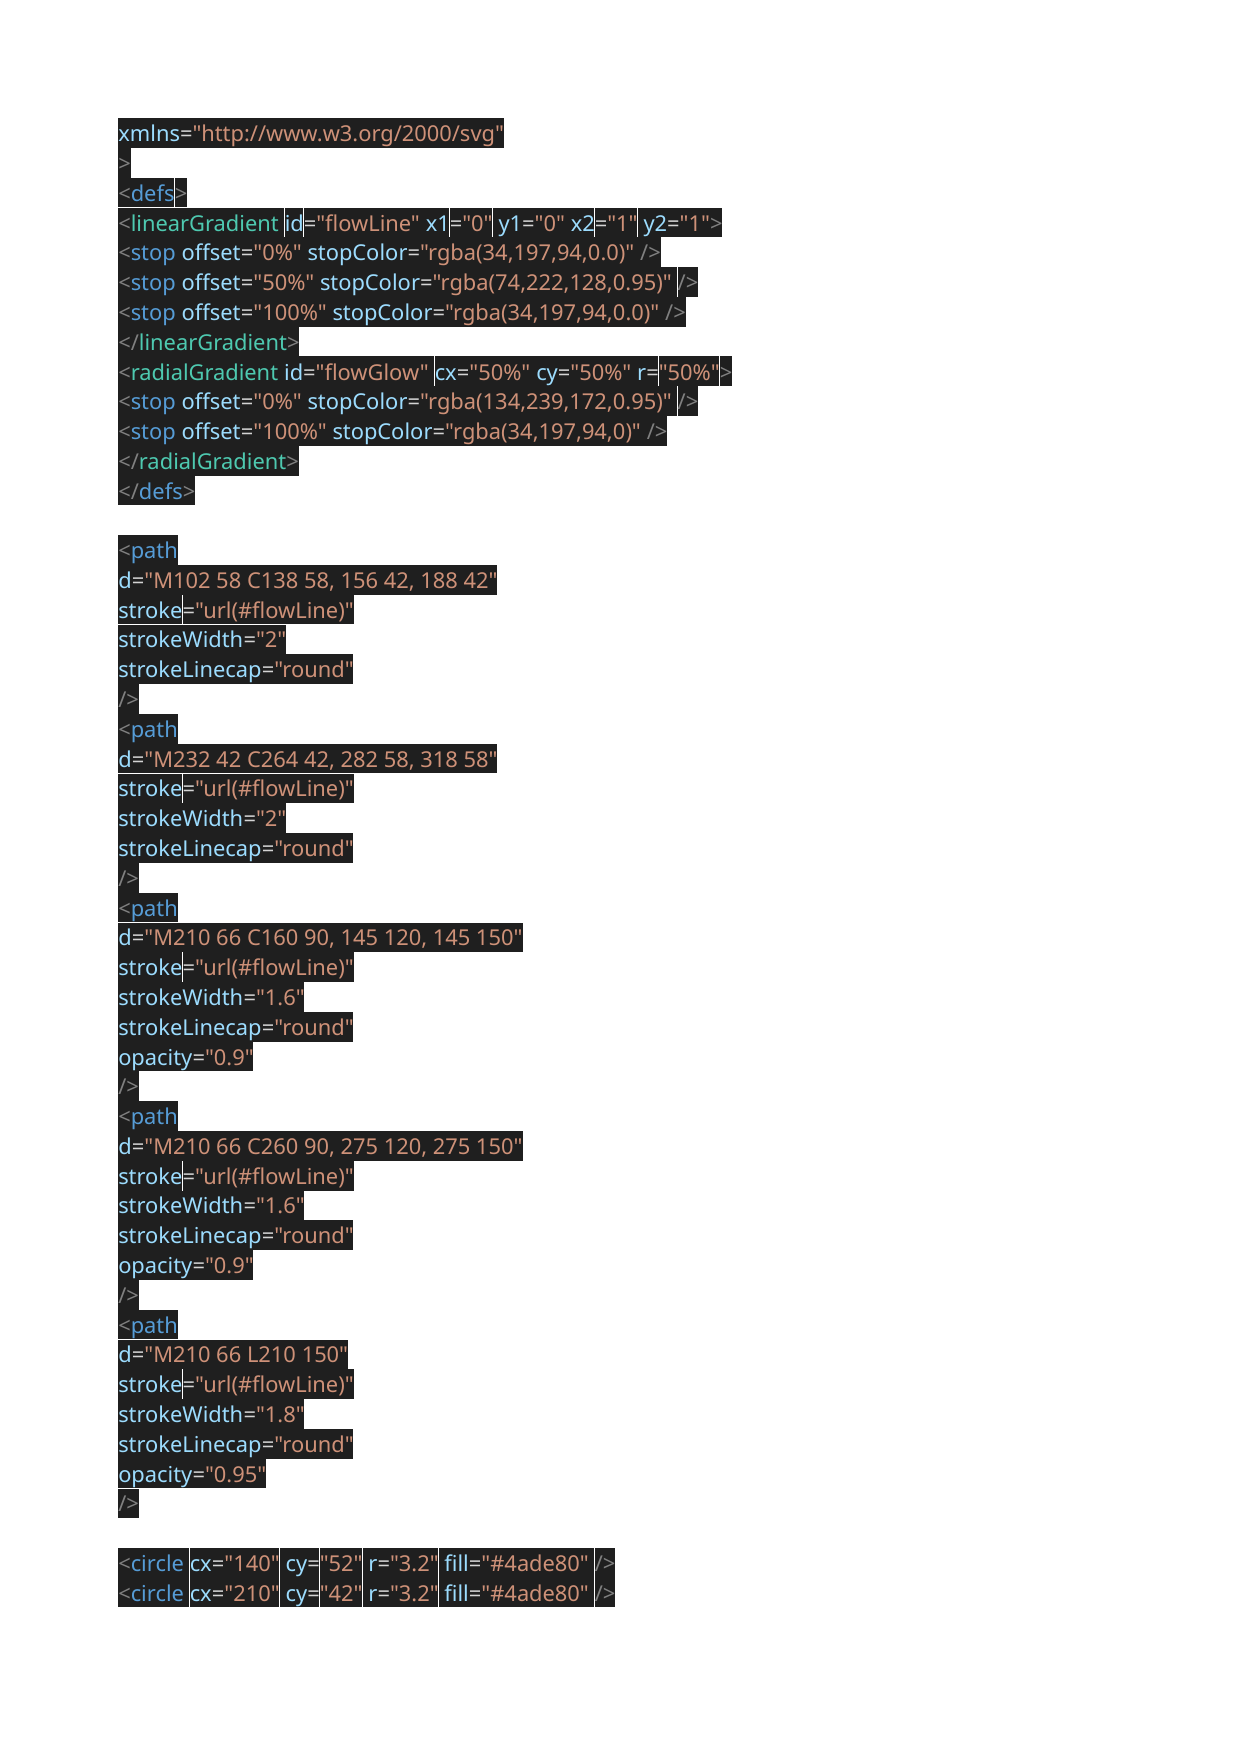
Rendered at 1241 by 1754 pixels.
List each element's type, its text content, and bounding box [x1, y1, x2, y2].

text </linearGradient> [118, 327, 1122, 356]
text xmlns="http://www.w3.org/2000/svg" [118, 118, 1122, 148]
text strokeLinecap="round" [118, 833, 1122, 863]
text <defs> [118, 178, 1122, 207]
text strokeWidth="1.6" [118, 1191, 1122, 1220]
text <stop offset="100%" stopColor="rgba(34,197,94,0)" /> [118, 416, 1122, 446]
text <stop offset="50%" stopColor="rgba(74,222,128,0.95)" /> [118, 267, 1122, 297]
text <stop offset="0%" stopColor="rgba(134,239,172,0.95)" /> [118, 386, 1122, 416]
text <path [118, 893, 1122, 922]
text /> [118, 863, 1122, 893]
text d="M232 42 C264 42, 282 58, 318 58" [118, 744, 1122, 773]
text stroke="url(#flowLine)" [118, 952, 1122, 982]
text </defs> [118, 476, 1122, 505]
text d="M210 66 C260 90, 275 120, 275 150" [118, 1131, 1122, 1161]
text /> [118, 684, 1122, 714]
text d="M210 66 L210 150" [118, 1339, 1122, 1369]
text <circle cx="140" cy="52" r="3.2" fill="#4ade80" /> [118, 1548, 1122, 1578]
text opacity="0.9" [118, 1042, 1122, 1071]
text strokeLinecap="round" [118, 1220, 1122, 1250]
text strokeLinecap="round" [118, 1012, 1122, 1042]
text /> [118, 1071, 1122, 1101]
text d="M210 66 C160 90, 145 120, 145 150" [118, 922, 1122, 952]
text <linearGradient id="flowLine" x1="0" y1="0" x2="1" y2="1"> [118, 207, 1122, 237]
text strokeLinecap="round" [118, 1429, 1122, 1459]
text <path [118, 1310, 1122, 1339]
text opacity="0.9" [118, 1250, 1122, 1280]
text stroke="url(#flowLine)" [118, 1161, 1122, 1191]
text opacity="0.95" [118, 1459, 1122, 1488]
text strokeWidth="2" [118, 803, 1122, 833]
text strokeLinecap="round" [118, 654, 1122, 684]
text stroke="url(#flowLine)" [118, 773, 1122, 803]
text stroke="url(#flowLine)" [118, 595, 1122, 624]
text <stop offset="100%" stopColor="rgba(34,197,94,0.0)" /> [118, 297, 1122, 327]
text strokeWidth="1.8" [118, 1399, 1122, 1429]
text <stop offset="0%" stopColor="rgba(34,197,94,0.0)" /> [118, 237, 1122, 267]
text strokeWidth="2" [118, 624, 1122, 654]
text > [118, 148, 1122, 178]
text /> [118, 1488, 1122, 1518]
text <radialGradient id="flowGlow" cx="50%" cy="50%" r="50%"> [118, 356, 1122, 386]
text <circle cx="210" cy="42" r="3.2" fill="#4ade80" /> [118, 1578, 1122, 1607]
text d="M102 58 C138 58, 156 42, 188 42" [118, 565, 1122, 595]
text </radialGradient> [118, 446, 1122, 476]
text /> [118, 1280, 1122, 1310]
text stroke="url(#flowLine)" [118, 1369, 1122, 1399]
text <path [118, 535, 1122, 565]
text strokeWidth="1.6" [118, 982, 1122, 1012]
text <path [118, 714, 1122, 744]
text <path [118, 1101, 1122, 1131]
